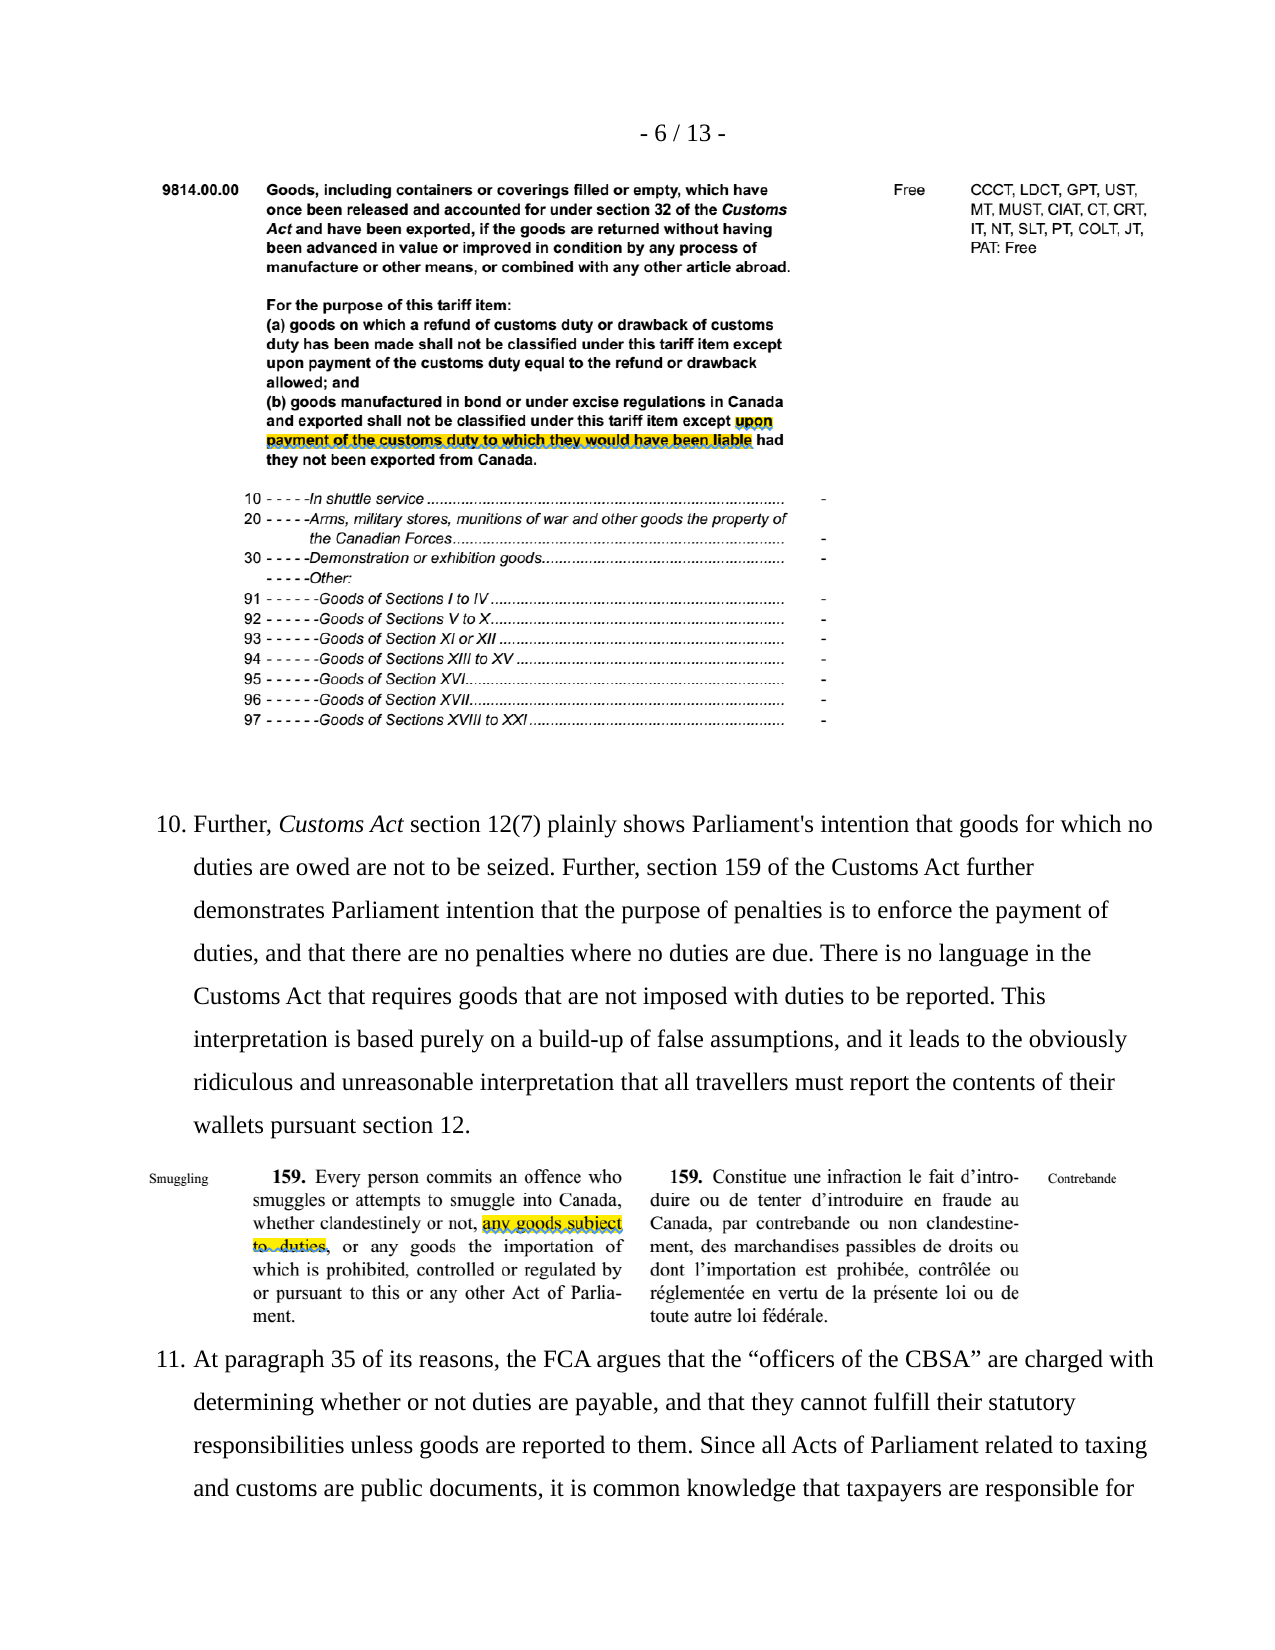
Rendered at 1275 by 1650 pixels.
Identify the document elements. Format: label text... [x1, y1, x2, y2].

subtitle Further, Customs Act section 12(7) plainly shows Parliament's intention that goods for which no duties are owed are not to be seized. Further, section 159 of the Customs Act further demonstrates Parliament intention that the purpose of penalties is to enforce the payment of duties, and that there are no penalties where no duties are due. There is no language in the Customs Act that requires goods that are not imposed with duties to be reported. This interpretation is based purely on a build-up of false assumptions, and it leads to the obviously ridiculous and unreasonable interpretation that all travellers must report the contents of their wallets pursuant section 12. [156, 809, 1157, 1139]
picture [136, 1166, 1139, 1330]
subtitle At paragraph 35 of its reasons, the FCA argues that the “officers of the CBSA” are charged with determining whether or not duties are payable, and that they cannot fulfill their statutory responsibilities unless goods are reported to them. Since all Acts of Parliament related to taxing and customs are public documents, it is common knowledge that taxpayers are responsible for [156, 1166, 1157, 1502]
picture [118, 177, 1157, 739]
